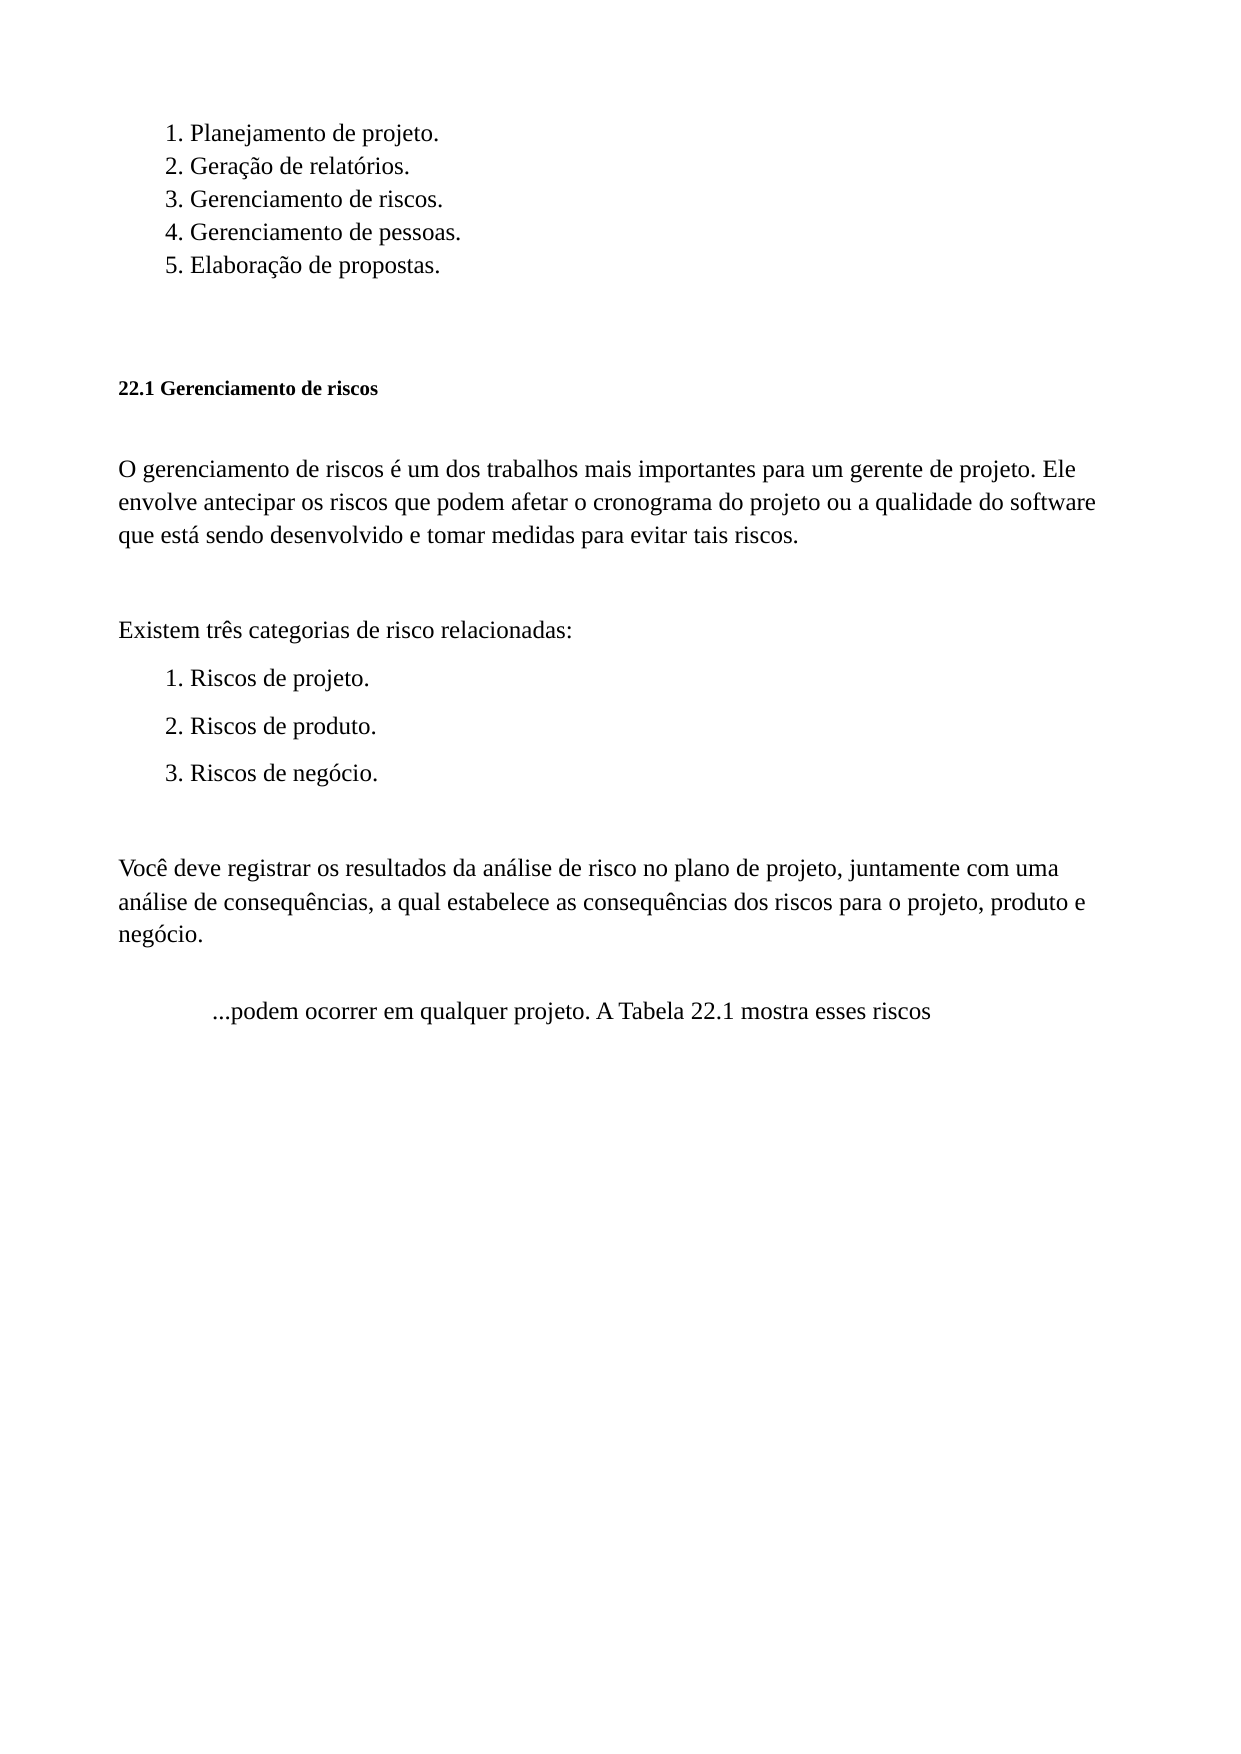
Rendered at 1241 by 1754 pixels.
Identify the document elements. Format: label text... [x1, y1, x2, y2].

text 5. Elaboração de propostas. [165, 250, 1122, 279]
text ...podem ocorrer em qualquer projeto. A Tabela 22.1 mostra esses riscos [212, 996, 1122, 1025]
text 1. Riscos de projeto. [165, 663, 1122, 692]
text Você deve registrar os resultados da análise de risco no plano de projeto, juntamente com uma análise de consequências, a qual estabelece as consequências dos riscos para o projeto, produto e negócio. [118, 853, 1122, 948]
text Existem três categorias de risco relacionadas: [118, 616, 1122, 644]
text 2. Geração de relatórios. [165, 151, 1122, 180]
subtitle 22.1 Gerenciamento de riscos [118, 376, 1122, 400]
text 1. Planejamento de projeto. [165, 118, 1122, 147]
text 3. Gerenciamento de riscos. [165, 184, 1122, 213]
text O gerenciamento de riscos é um dos trabalhos mais importantes para um gerente de projeto. Ele envolve antecipar os riscos que podem afetar o cronograma do projeto ou a qualidade do software que está sendo desenvolvido e tomar medidas para evitar tais riscos. [118, 454, 1122, 549]
text 2. Riscos de produto. [165, 711, 1122, 739]
text 3. Riscos de negócio. [165, 758, 1122, 787]
text 4. Gerenciamento de pessoas. [165, 217, 1122, 246]
